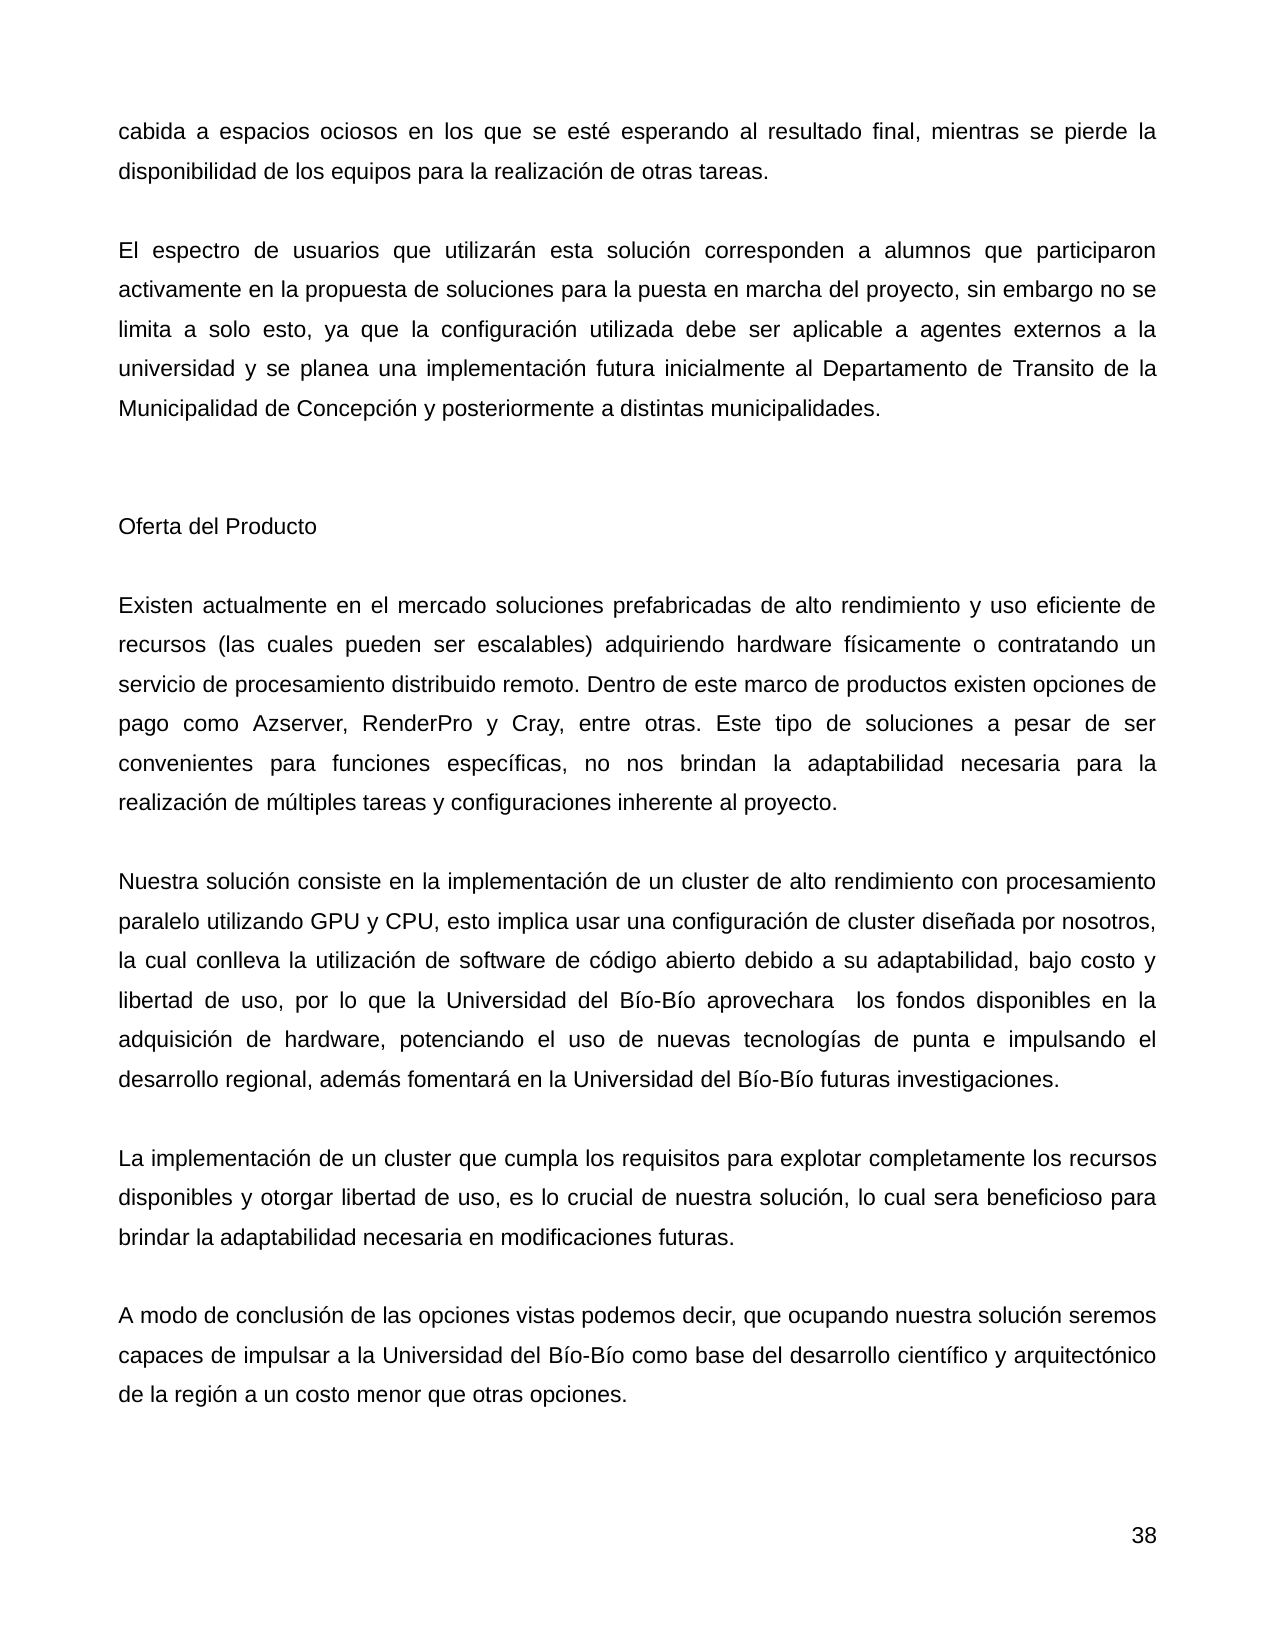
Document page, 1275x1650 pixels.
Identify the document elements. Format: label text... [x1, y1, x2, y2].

text cabida a espacios ociosos en los que se esté esperando al resultado final, mientras se pierde la disponibilidad de los equipos para la realización de otras tareas. [118, 118, 1157, 184]
text Nuestra solución consiste en la implementación de un cluster de alto rendimiento con procesamiento paralelo utilizando GPU y CPU, esto implica usar una configuración de cluster diseñada por nosotros, la cual conlleva la utilización de software de código abierto debido a su adaptabilidad, bajo costo y libertad de uso, por lo que la Universidad del Bío-Bío aprovechara los fondos disponibles en la adquisición de hardware, potenciando el uso de nuevas tecnologías de punta e impulsando el desarrollo regional, además fomentará en la Universidad del Bío-Bío futuras investigaciones. [118, 868, 1157, 1092]
text A modo de conclusión de las opciones vistas podemos decir, que ocupando nuestra solución seremos capaces de impulsar a la Universidad del Bío-Bío como base del desarrollo científico y arquitectónico de la región a un costo menor que otras opciones. [118, 1302, 1157, 1408]
text El espectro de usuarios que utilizarán esta solución corresponden a alumnos que participaron activamente en la propuesta de soluciones para la puesta en marcha del proyecto, sin embargo no se limita a solo esto, ya que la configuración utilizada debe ser aplicable a agentes externos a la universidad y se planea una implementación futura inicialmente al Departamento de Transito de la Municipalidad de Concepción y posteriormente a distintas municipalidades. [118, 237, 1157, 421]
text Oferta del Producto [118, 513, 1157, 539]
text La implementación de un cluster que cumpla los requisitos para explotar completamente los recursos disponibles y otorgar libertad de uso, es lo crucial de nuestra solución, lo cual sera beneficioso para brindar la adaptabilidad necesaria en modificaciones futuras. [118, 1144, 1157, 1250]
text Existen actualmente en el mercado soluciones prefabricadas de alto rendimiento y uso eficiente de recursos (las cuales pueden ser escalables) adquiriendo hardware físicamente o contratando un servicio de procesamiento distribuido remoto. Dentro de este marco de productos existen opciones de pago como Azserver, RenderPro y Cray, entre otras. Este tipo de soluciones a pesar de ser convenientes para funciones específicas, no nos brindan la adaptabilidad necesaria para la realización de múltiples tareas y configuraciones inherente al proyecto. [118, 592, 1157, 816]
